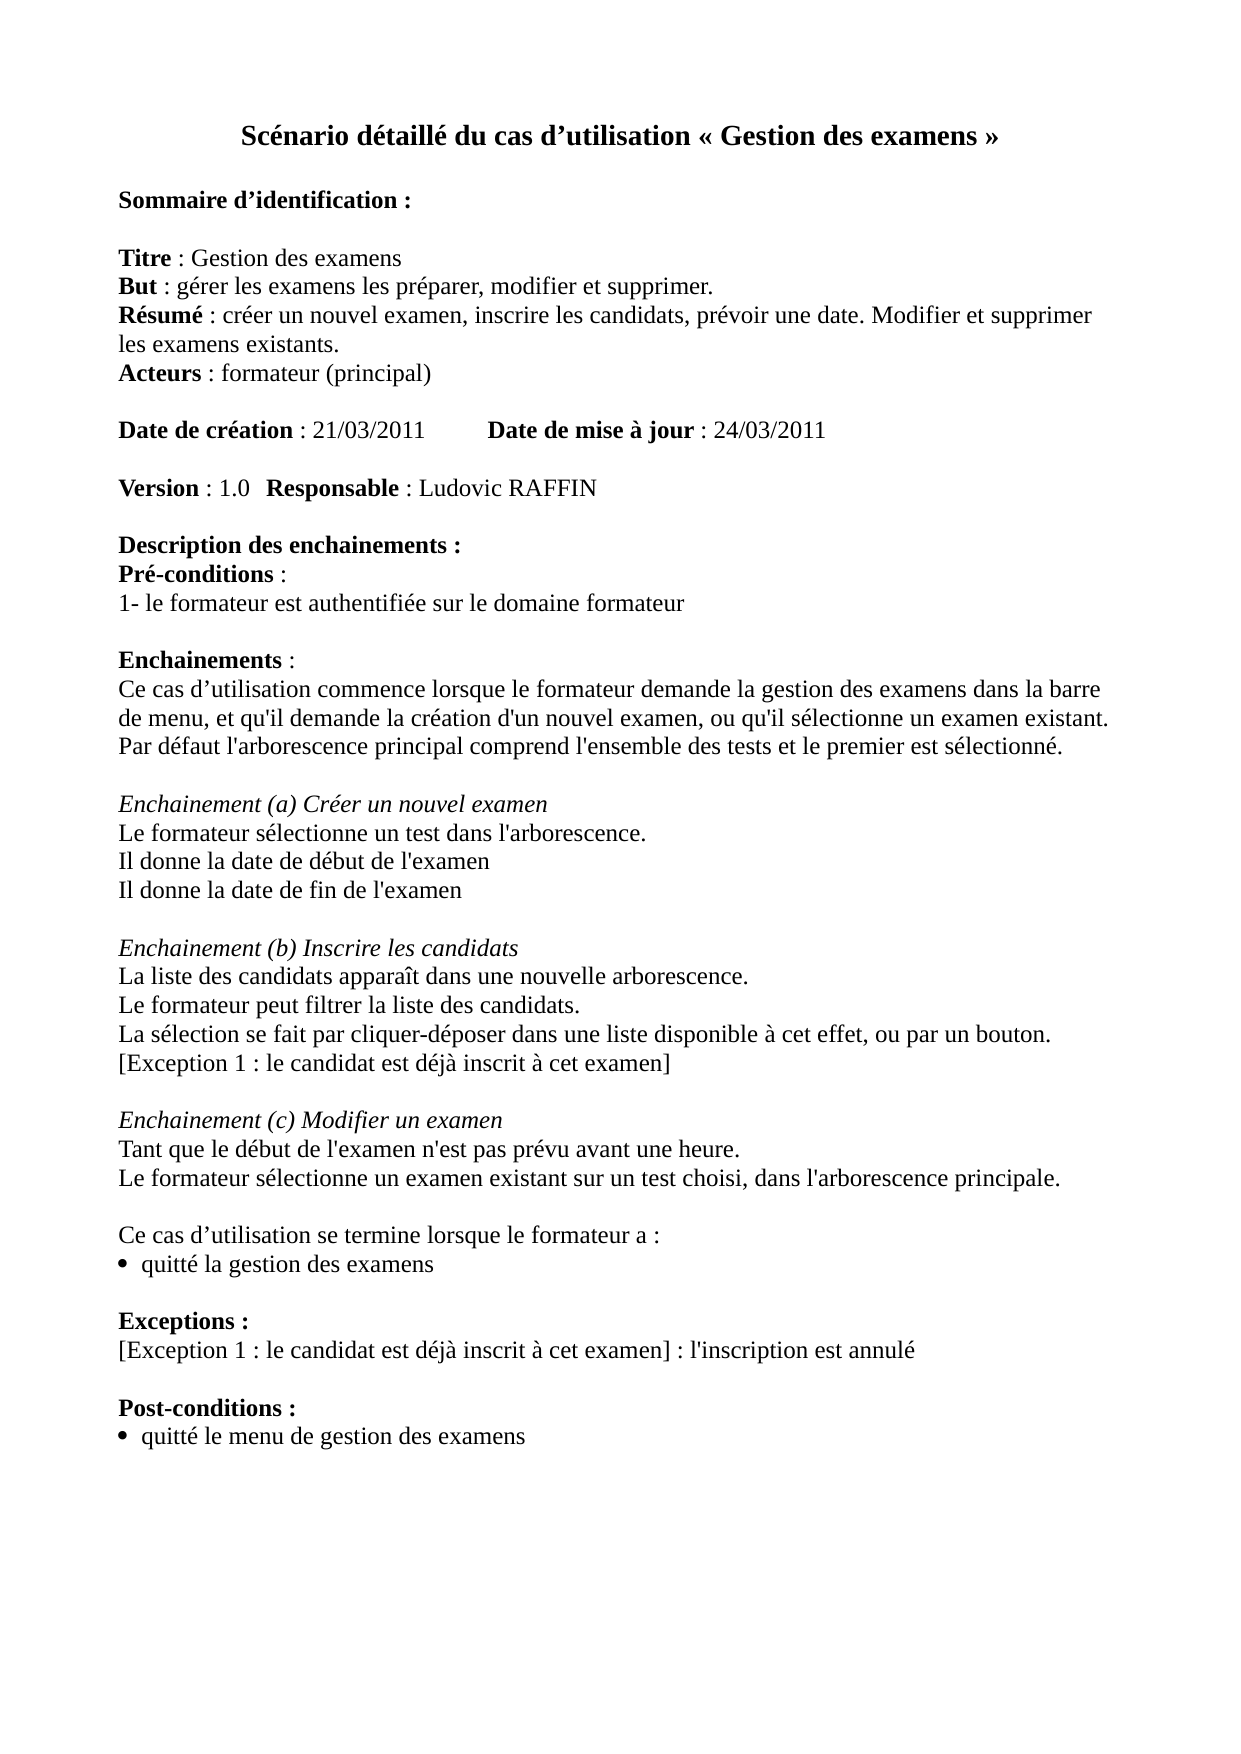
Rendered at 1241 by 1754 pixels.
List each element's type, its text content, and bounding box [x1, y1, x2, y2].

text Sommaire d’identification : [118, 185, 1122, 214]
text Ce cas d’utilisation commence lorsque le formateur demande la gestion des examens dans la barre de menu, et qu'il demande la création d'un nouvel examen, ou qu'il sélectionne un examen existant. [118, 674, 1122, 731]
text Version : 1.0 Responsable : Ludovic RAFFIN [118, 473, 1122, 501]
text Acteurs : formateur (principal) [118, 358, 1122, 386]
text 1- le formateur est authentifiée sur le domaine formateur [118, 588, 1122, 616]
text Enchainement (b) Inscrire les candidats [118, 933, 1122, 961]
text Enchainement (c) Modifier un examen [118, 1105, 1122, 1134]
text Par défaut l'arborescence principal comprend l'ensemble des tests et le premier est sélectionné. [118, 731, 1122, 760]
text Enchainements : [118, 645, 1122, 674]
text Le formateur sélectionne un examen existant sur un test choisi, dans l'arborescence principale. [118, 1163, 1122, 1191]
text Post-conditions : [118, 1393, 1122, 1421]
text Enchainement (a) Créer un nouvel examen [118, 789, 1122, 818]
text Date de création : 21/03/2011 Date de mise à jour : 24/03/2011 [118, 415, 1122, 444]
text Titre : Gestion des examens [118, 243, 1122, 271]
text [Exception 1 : le candidat est déjà inscrit à cet examen] [118, 1048, 1122, 1076]
text Le formateur sélectionne un test dans l'arborescence. [118, 818, 1122, 846]
text Il donne la date de début de l'examen [118, 846, 1122, 875]
text · quitté la gestion des examens [118, 1249, 1122, 1278]
text But : gérer les examens les préparer, modifier et supprimer. [118, 271, 1122, 300]
text Description des enchainements : [118, 530, 1122, 559]
text Le formateur peut filtrer la liste des candidats. [118, 990, 1122, 1019]
text Pré-conditions : [118, 559, 1122, 588]
text La liste des candidats apparaît dans une nouvelle arborescence. [118, 961, 1122, 990]
text La sélection se fait par cliquer-déposer dans une liste disponible à cet effet, ou par un bouton. [118, 1019, 1122, 1048]
text [Exception 1 : le candidat est déjà inscrit à cet examen] : l'inscription est annulé [118, 1335, 1122, 1364]
text · quitté le menu de gestion des examens [118, 1421, 1122, 1450]
text Ce cas d’utilisation se termine lorsque le formateur a : [118, 1220, 1122, 1249]
text Tant que le début de l'examen n'est pas prévu avant une heure. [118, 1134, 1122, 1163]
text Il donne la date de fin de l'examen [118, 875, 1122, 904]
text Scénario détaillé du cas d’utilisation « Gestion des examens » [118, 118, 1122, 152]
text Résumé : créer un nouvel examen, inscrire les candidats, prévoir une date. Modifier et supprimer les examens existants. [118, 300, 1122, 358]
text Exceptions : [118, 1306, 1122, 1335]
